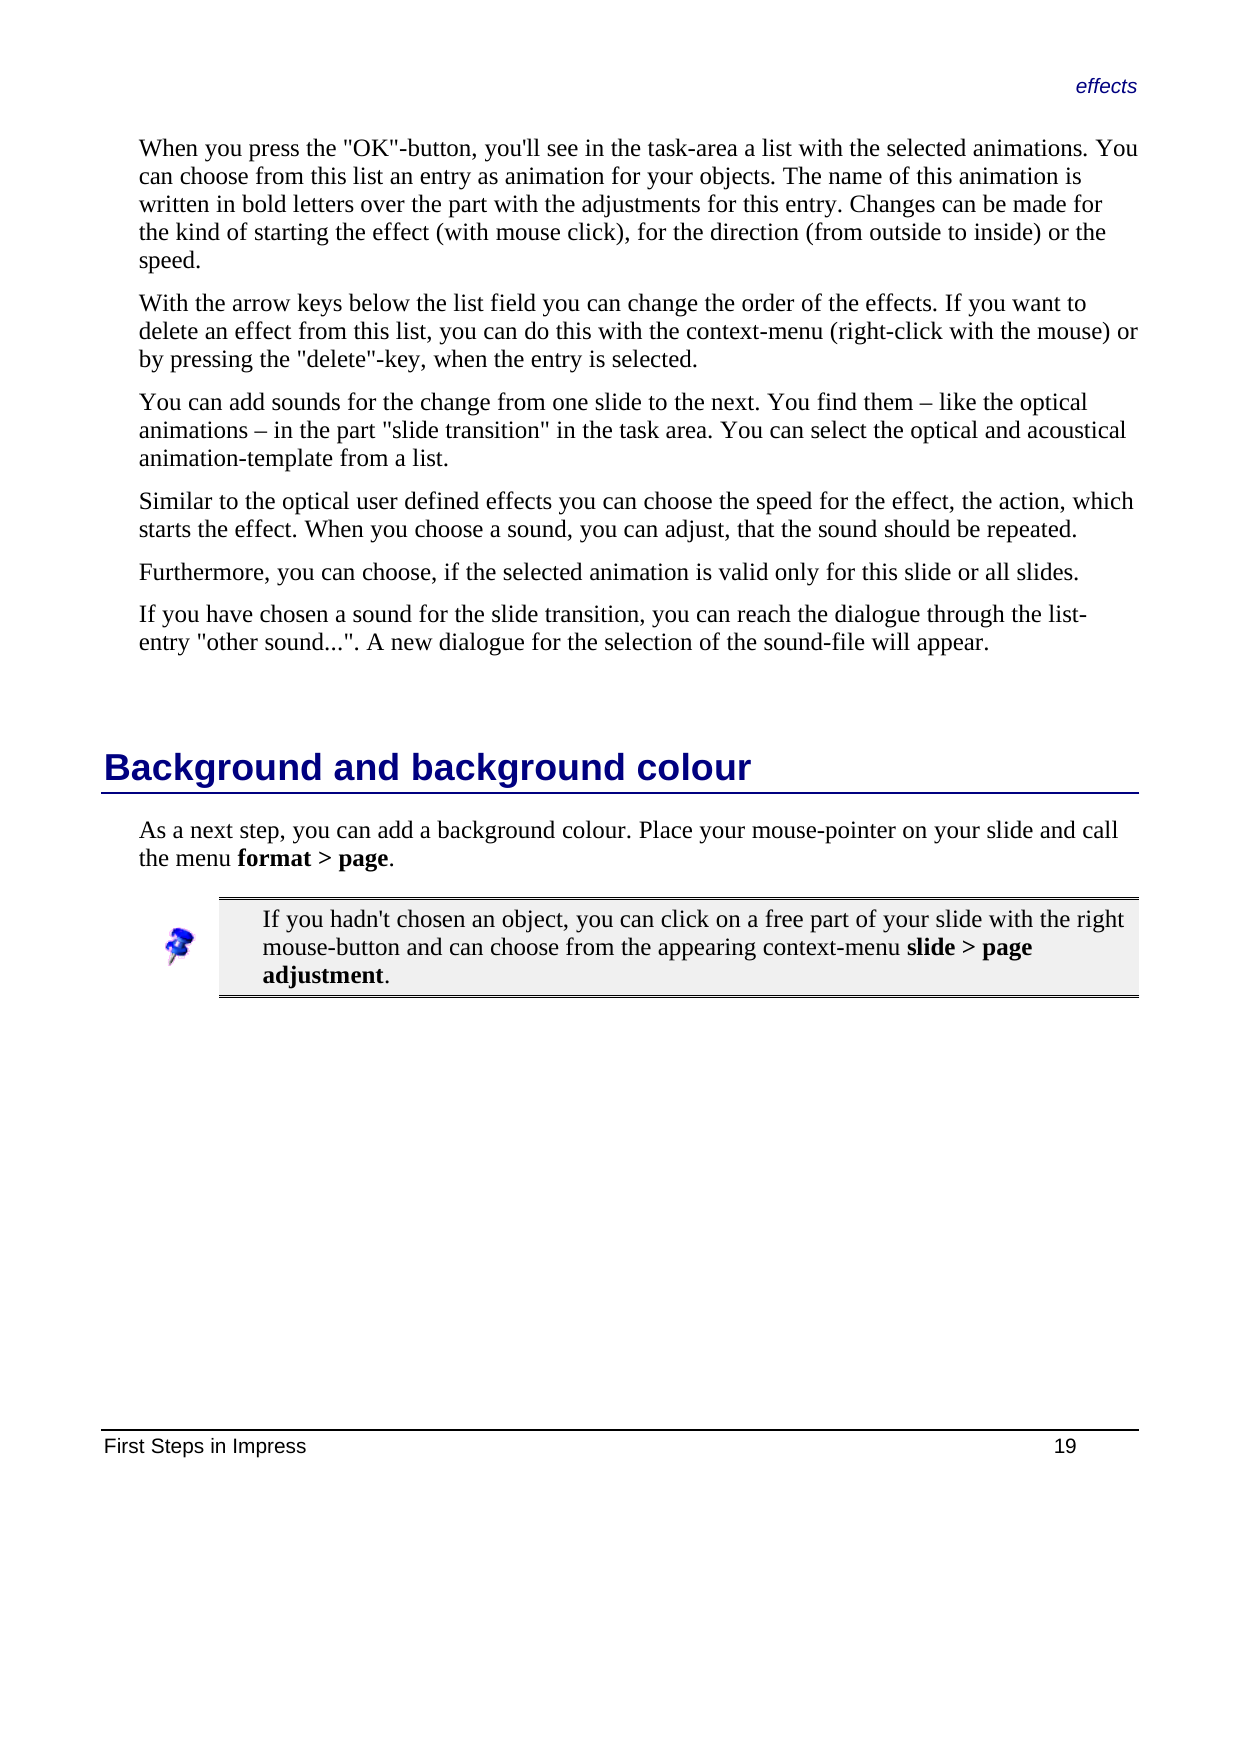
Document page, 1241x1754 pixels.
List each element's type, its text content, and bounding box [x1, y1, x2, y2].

table_header [101, 897, 219, 997]
text Similar to the optical user defined effects you can choose the speed for the effect, the action, which starts the effect. When you choose a sound, you can adjust, that the sound should be repeated. [138, 487, 1139, 543]
text When you press the "OK"-button, you'll see in the task-area a list with the selected animations. You can choose from this list an entry as animation for your objects. The name of this animation is written in bold letters over the part with the adjustments for this entry. Changes can be made for the kind of starting the effect (with mouse click), for the direction (from outside to inside) or the speed. [138, 134, 1139, 274]
text With the arrow keys below the list field you can change the order of the effects. If you want to delete an effect from this list, you can do this with the context-menu (right-click with the mouse) or by pressing the "delete"-key, when the entry is selected. [138, 289, 1139, 373]
text As a next step, you can add a background colour. Place your mouse-pointer on your slide and call the menu format > page. [138, 816, 1139, 872]
text Furthermore, you can choose, if the selected animation is valid only for this slide or all slides. [138, 557, 1139, 585]
text If you have chosen a sound for the slide transition, you can reach the dialogue through the list-entry "other sound...". A new dialogue for the selection of the sound-file will appear. [138, 600, 1139, 656]
picture [158, 927, 199, 967]
text You can add sounds for the change from one slide to the next. You find them – like the optical animations – in the part "slide transition" in the task area. You can select the optical and acoustical animation-template from a list. [138, 388, 1139, 472]
subtitle Background and background colour [101, 744, 1139, 792]
table_header If you hadn't chosen an object, you can click on a free part of your slide with the right mouse-button and can choose from the appearing context-menu slide > page adjustment. [219, 900, 1139, 995]
